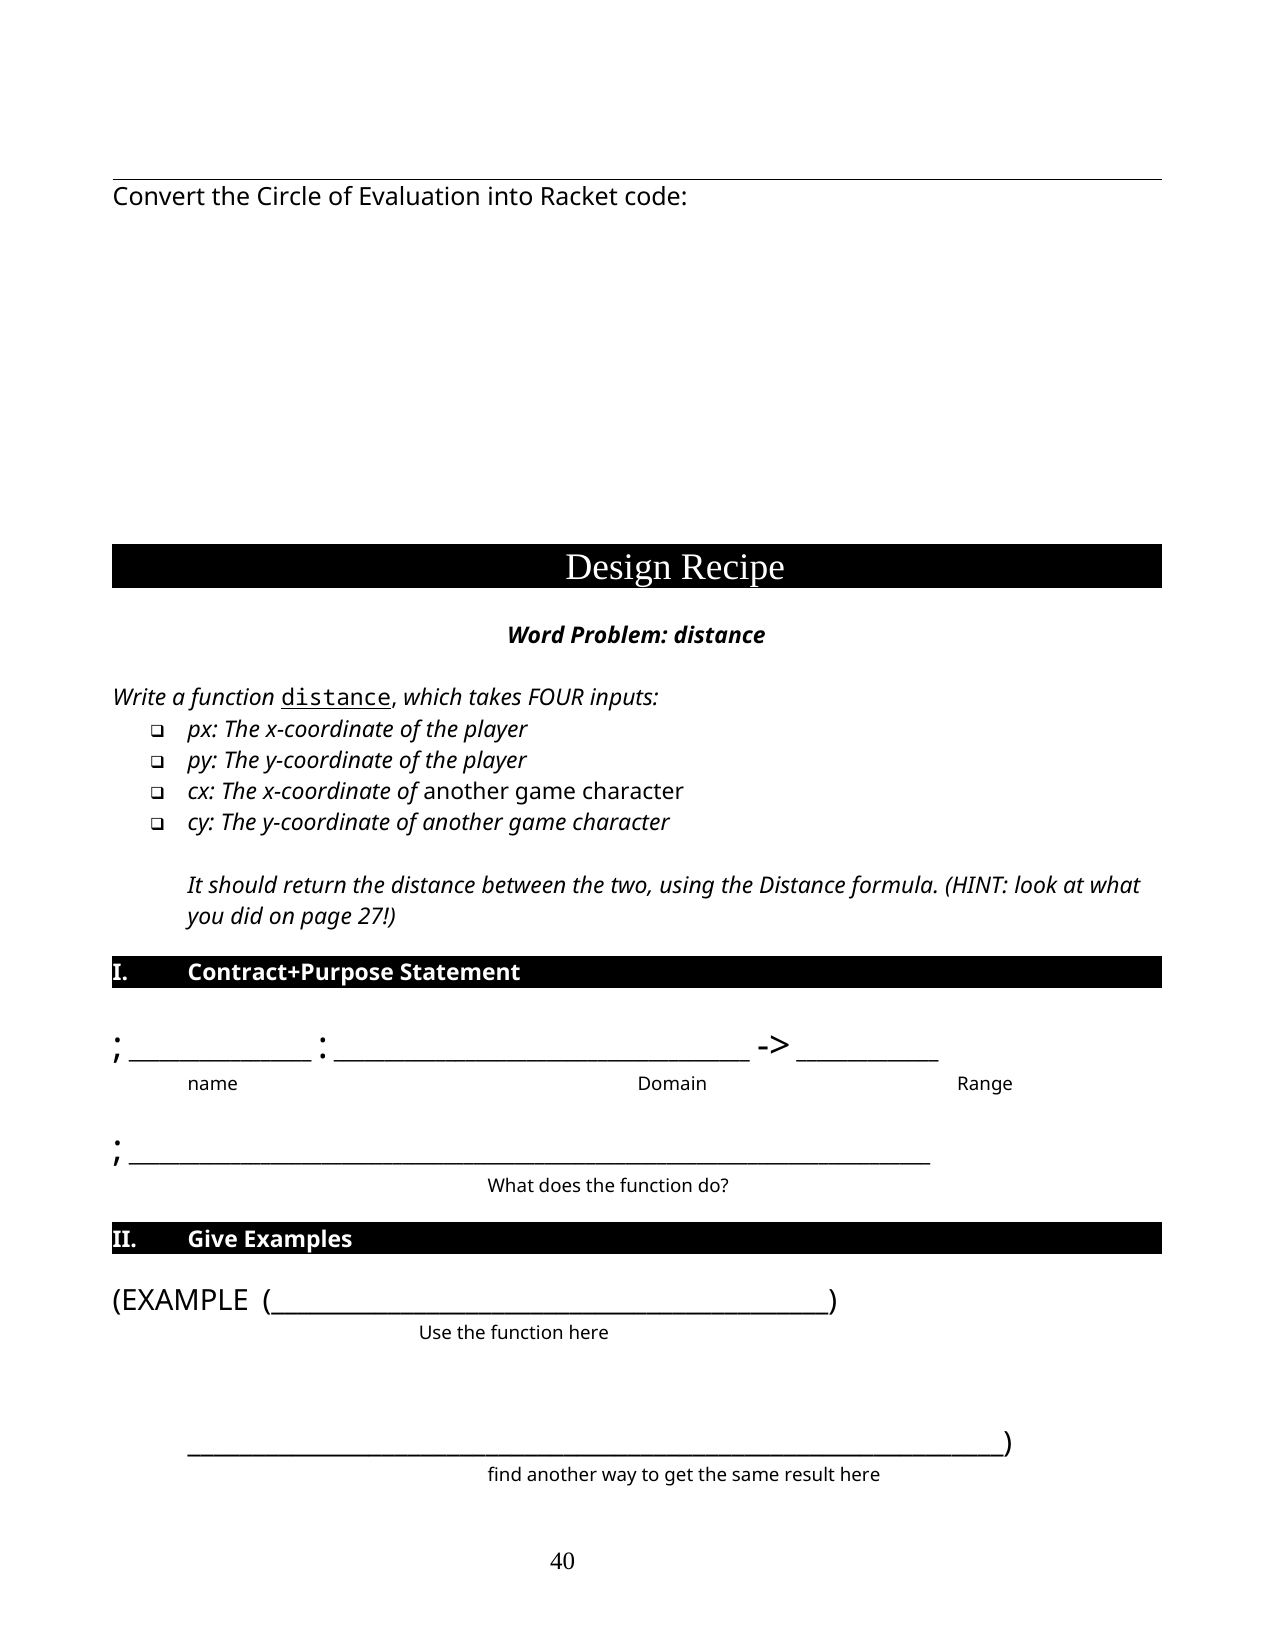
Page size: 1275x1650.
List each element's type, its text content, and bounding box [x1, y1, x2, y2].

subtitle Design Recipe [112, 544, 1162, 588]
text Use the function here [337, 1319, 1162, 1345]
text Write a function distance, which takes FOUR inputs: [112, 681, 1162, 713]
list cx: The x-coordinate of another game character [150, 775, 1162, 806]
subtitle Give Examples [112, 1222, 1162, 1254]
text name Domain Range [112, 1070, 1162, 1095]
list py: The y-coordinate of the player [150, 744, 1162, 775]
text What does the function do? [112, 1172, 1162, 1197]
text find another way to get the same result here [487, 1461, 1162, 1487]
text _______________________________________________________________) [187, 1421, 1162, 1461]
text ; _______________________________________________________________________________ [112, 1121, 1162, 1172]
text ; __________________ : _________________________________________ -> ______________ [112, 1019, 1162, 1070]
subtitle Contract+Purpose Statement [112, 956, 1162, 988]
list It should return the distance between the two, using the Distance formula. (HINT: look at what you did on page 27!) [150, 869, 1162, 931]
text Convert the Circle of Evaluation into Racket code: [112, 180, 1162, 213]
list px: The x-coordinate of the player [150, 713, 1162, 744]
text Word Problem: distance [112, 619, 1162, 650]
list cy: The y-coordinate of another game character [150, 806, 1162, 838]
text (EXAMPLE (___________________________________________) [112, 1280, 1162, 1319]
